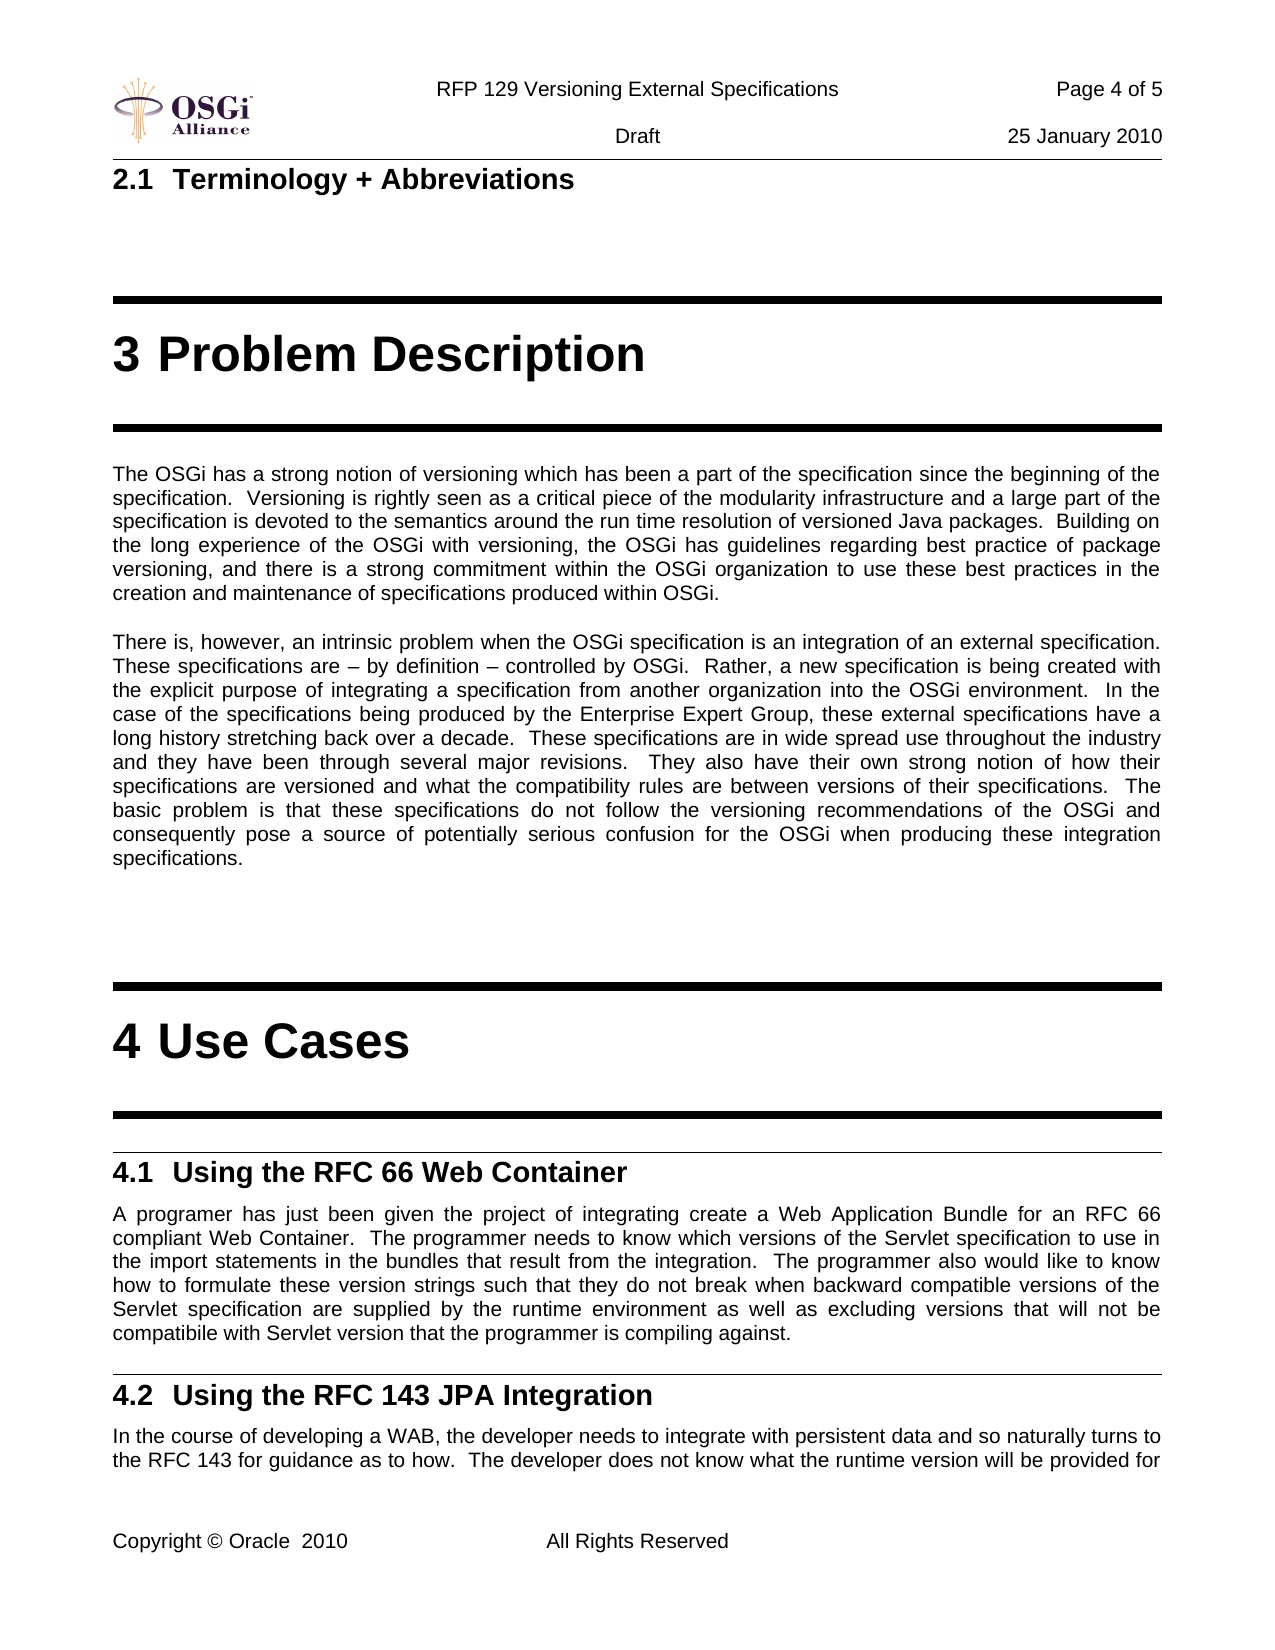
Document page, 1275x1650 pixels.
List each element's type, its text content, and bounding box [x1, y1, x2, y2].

subtitle Use Cases [112, 983, 1162, 1119]
subtitle Using the RFC 143 JPA Integration [112, 1375, 1162, 1411]
subtitle Terminology + Abbreviations [112, 160, 1162, 196]
subtitle Using the RFC 66 Web Container [112, 1153, 1162, 1189]
subtitle Problem Description [112, 297, 1162, 432]
text A programer has just been given the project of integrating create a Web Application Bundle for an RFC 66 compliant Web Container. The programmer needs to know which versions of the Servlet specification to use in the import statements in the bundles that result from the integration. The programmer also would like to know how to formulate these version strings such that they do not break when backward compatible versions of the Servlet specification are supplied by the runtime environment as well as excluding versions that will not be compatibile with Servlet version that the programmer is compiling against. [112, 1201, 1162, 1345]
picture [114, 78, 254, 143]
text In the course of developing a WAB, the developer needs to integrate with persistent data and so naturally turns to the RFC 143 for guidance as to how. The developer does not know what the runtime version will be provided for [112, 1423, 1162, 1471]
text The OSGi has a strong notion of versioning which has been a part of the specification since the beginning of the specification. Versioning is rightly seen as a critical piece of the modularity infrastructure and a large part of the specification is devoted to the semantics around the run time resolution of versioned Java packages. Building on the long experience of the OSGi with versioning, the OSGi has guidelines regarding best practice of package versioning, and there is a strong commitment within the OSGi organization to use these best practices in the creation and maintenance of specifications produced within OSGi. [112, 461, 1162, 605]
text There is, however, an intrinsic problem when the OSGi specification is an integration of an external specification. These specifications are – by definition – controlled by OSGi. Rather, a new specification is being created with the explicit purpose of integrating a specification from another organization into the OSGi environment. In the case of the specifications being produced by the Enterprise Expert Group, these external specifications have a long history stretching back over a decade. These specifications are in wide spread use throughout the industry and they have been through several major revisions. They also have their own strong notion of how their specifications are versioned and what the compatibility rules are between versions of their specifications. The basic problem is that these specifications do not follow the versioning recommendations of the OSGi and consequently pose a source of potentially serious confusion for the OSGi when producing these integration specifications. [112, 630, 1162, 870]
